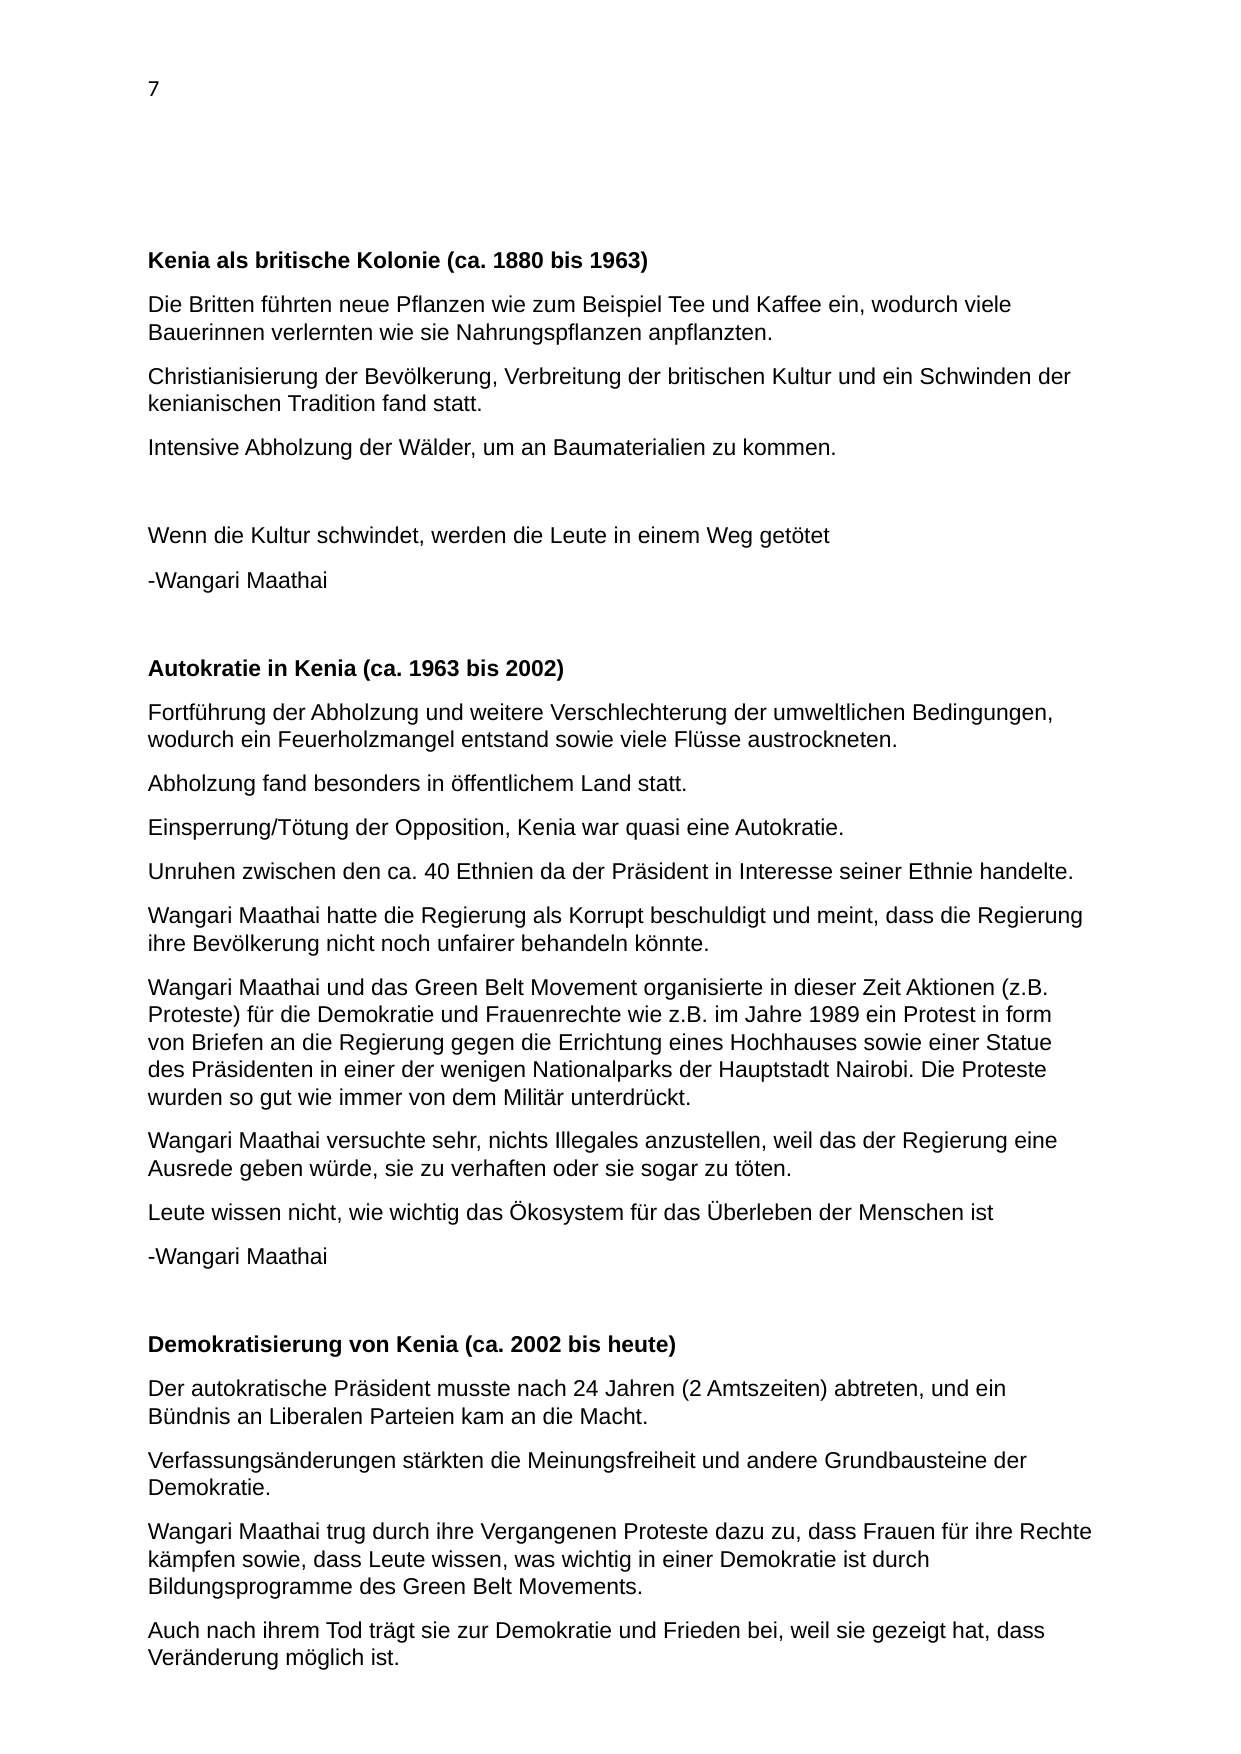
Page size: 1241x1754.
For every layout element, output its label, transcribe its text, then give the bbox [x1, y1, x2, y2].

text Verfassungsänderungen stärkten die Meinungsfreiheit und andere Grundbausteine der Demokratie. [148, 1447, 1093, 1500]
text Unruhen zwischen den ca. 40 Ethnien da der Präsident in Interesse seiner Ethnie handelte. [148, 858, 1093, 885]
text Autokratie in Kenia (ca. 1963 bis 2002) [148, 655, 1093, 681]
text Wenn die Kultur schwindet, werden die Leute in einem Weg getötet [148, 522, 1093, 549]
text Einsperrung/Tötung der Opposition, Kenia war quasi eine Autokratie. [148, 814, 1093, 841]
text Wangari Maathai hatte die Regierung als Korrupt beschuldigt und meint, dass die Regierung ihre Bevölkerung nicht noch unfairer behandeln könnte. [148, 902, 1093, 956]
text Wangari Maathai und das Green Belt Movement organisierte in dieser Zeit Aktionen (z.B. Proteste) für die Demokratie und Frauenrechte wie z.B. im Jahre 1989 ein Protest in form von Briefen an die Regierung gegen die Errichtung eines Hochhauses sowie einer Statue des Präsidenten in einer der wenigen Nationalparks der Hauptstadt Nairobi. Die Proteste wurden so gut wie immer von dem Militär unterdrückt. [148, 974, 1093, 1110]
text Demokratisierung von Kenia (ca. 2002 bis heute) [148, 1331, 1093, 1357]
text Wangari Maathai trug durch ihre Vergangenen Proteste dazu zu, dass Frauen für ihre Rechte kämpfen sowie, dass Leute wissen, was wichtig in einer Demokratie ist durch Bildungsprogramme des Green Belt Movements. [148, 1518, 1093, 1599]
text -Wangari Maathai [148, 1243, 1093, 1269]
text Fortführung der Abholzung und weitere Verschlechterung der umweltlichen Bedingungen, wodurch ein Feuerholzmangel entstand sowie viele Flüsse austrockneten. [148, 699, 1093, 752]
text Abholzung fand besonders in öffentlichem Land statt. [148, 770, 1093, 797]
text -Wangari Maathai [148, 567, 1093, 593]
text Kenia als britische Kolonie (ca. 1880 bis 1963) [148, 247, 1093, 274]
text Auch nach ihrem Tod trägt sie zur Demokratie und Frieden bei, weil sie gezeigt hat, dass Veränderung möglich ist. [148, 1617, 1093, 1671]
text Der autokratische Präsident musste nach 24 Jahren (2 Amtszeiten) abtreten, und ein Bündnis an Liberalen Parteien kam an die Macht. [148, 1375, 1093, 1429]
text Die Britten führten neue Pflanzen wie zum Beispiel Tee und Kaffee ein, wodurch viele Bauerinnen verlernten wie sie Nahrungspflanzen anpflanzten. [148, 291, 1093, 345]
text Wangari Maathai versuchte sehr, nichts Illegales anzustellen, weil das der Regierung eine Ausrede geben würde, sie zu verhaften oder sie sogar zu töten. [148, 1127, 1093, 1181]
text Intensive Abholzung der Wälder, um an Baumaterialien zu kommen. [148, 434, 1093, 461]
text Christianisierung der Bevölkerung, Verbreitung der britischen Kultur und ein Schwinden der kenianischen Tradition fand statt. [148, 363, 1093, 417]
text Leute wissen nicht, wie wichtig das Ökosystem für das Überleben der Menschen ist [148, 1199, 1093, 1225]
